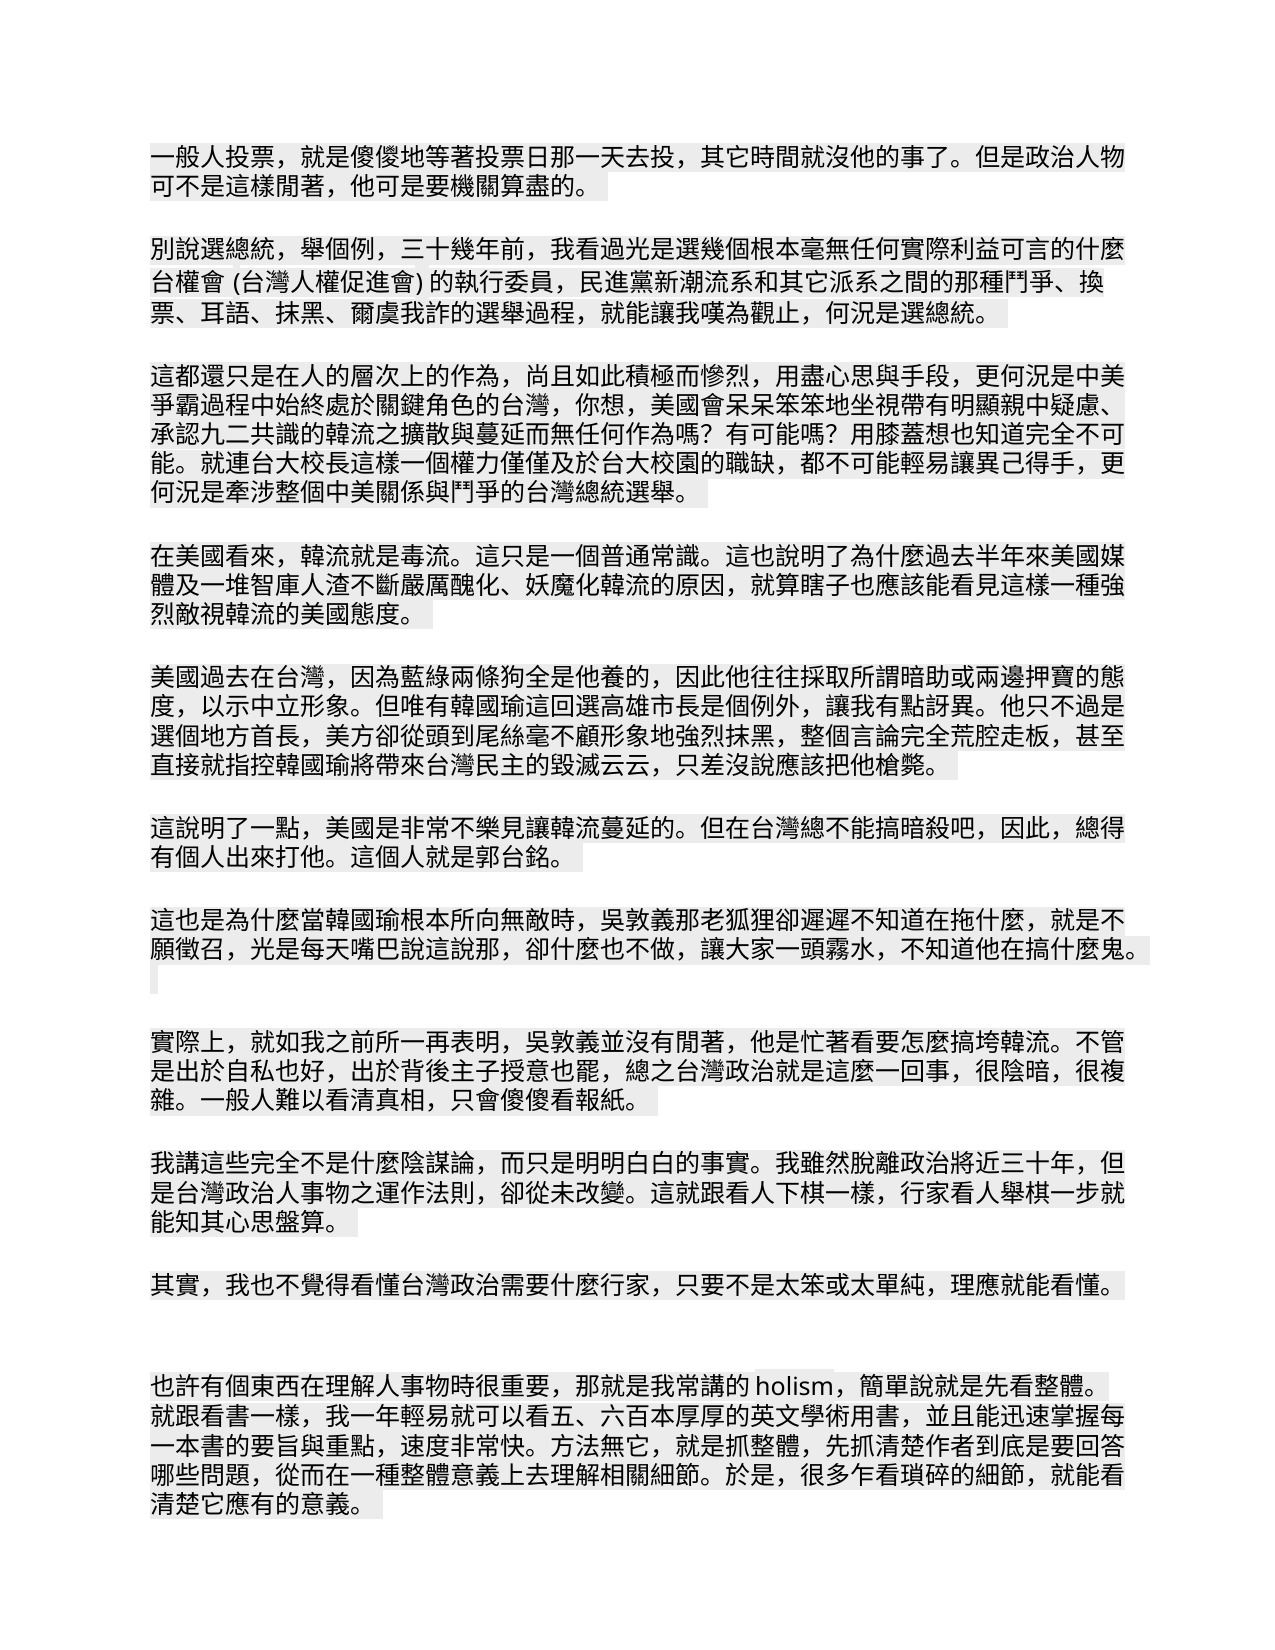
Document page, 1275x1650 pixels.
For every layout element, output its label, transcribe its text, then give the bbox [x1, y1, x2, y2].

text 卡韓政變(9)：在美國看來，韓流就是毒流 陳真 2019. 04. 17. 一般人投票，就是傻儍地等著投票日那一天去投，其它時間就沒他的事了。但是政治人物可不是這樣閒著，他可是要機關算盡的。 別說選總統，舉個例，三十幾年前，我看過光是選幾個根本毫無任何實際利益可言的什麼台權會 (台灣人權促進會) 的執行委員，民進黨新潮流系和其它派系之間的那種鬥爭、換票、耳語、抹黑、爾虞我詐的選舉過程，就能讓我嘆為觀止，何況是選總統。 這都還只是在人的層次上的作為，尚且如此積極而慘烈，用盡心思與手段，更何況是中美爭霸過程中始終處於關鍵角色的台灣，你想，美國會呆呆笨笨地坐視帶有明顯親中疑慮、承認九二共識的韓流之擴散與蔓延而無任何作為嗎？有可能嗎？用膝蓋想也知道完全不可能。就連台大校長這樣一個權力僅僅及於台大校園的職缺，都不可能輕易讓異己得手，更何況是牽涉整個中美關係與鬥爭的台灣總統選舉。 在美國看來，韓流就是毒流。這只是一個普通常識。這也說明了為什麼過去半年來美國媒體及一堆智庫人渣不斷嚴厲醜化、妖魔化韓流的原因，就算瞎子也應該能看見這樣一種強烈敵視韓流的美國態度。 美國過去在台灣，因為藍綠兩條狗全是他養的，因此他往往採取所謂暗助或兩邊押寶的態度，以示中立形象。但唯有韓國瑜這回選高雄市長是個例外，讓我有點訝異。他只不過是選個地方首長，美方卻從頭到尾絲毫不顧形象地強烈抹黑，整個言論完全荒腔走板，甚至直接就指控韓國瑜將帶來台灣民主的毀滅云云，只差沒說應該把他槍斃。 這說明了一點，美國是非常不樂見讓韓流蔓延的。但在台灣總不能搞暗殺吧，因此，總得有個人出來打他。這個人就是郭台銘。 這也是為什麼當韓國瑜根本所向無敵時，吳敦義那老狐狸卻遲遲不知道在拖什麼，就是不願徵召，光是每天嘴巴說這說那，卻什麼也不做，讓大家一頭霧水，不知道他在搞什麼鬼。 實際上，就如我之前所一再表明，吳敦義並沒有閒著，他是忙著看要怎麼搞垮韓流。不管是出於自私也好，出於背後主子授意也罷，總之台灣政治就是這麼一回事，很陰暗，很複雜。一般人難以看清真相，只會傻傻看報紙。 我講這些完全不是什麼陰謀論，而只是明明白白的事實。我雖然脫離政治將近三十年，但是台灣政治人事物之運作法則，卻從未改變。這就跟看人下棋一樣，行家看人舉棋一步就能知其心思盤算。 其實，我也不覺得看懂台灣政治需要什麼行家，只要不是太笨或太單純，理應就能看懂。 也許有個東西在理解人事物時很重要，那就是我常講的holism，簡單說就是先看整體。就跟看書一樣，我一年輕易就可以看五、六百本厚厚的英文學術用書，並且能迅速掌握每一本書的要旨與重點，速度非常快。方法無它，就是抓整體，先抓清楚作者到底是要回答哪些問題，從而在一種整體意義上去理解相關細節。於是，很多乍看瑣碎的細節，就能看清楚它應有的意義。 不知道為什麼，我心裏常有個詞浮現，心裏常默念著 "attention to particulars"。這是一個觀點與我略微相近的哲學家叫做D. Z. Phillips寫的一本有關維根斯坦的書之書名。不過，我要講的與這書無關。我只是覺得自己似乎經常不知不覺就會把注意力拋向一些個別的、特殊的狀況，總覺得很奇妙。 比方說1，我老想著1，想了幾十年，每天想啊想的，想得很痛苦，於是決定走上哲學之路，看能不能想清楚1為何物，彷彿我只要揭露了1，那麼，1, 2,3, 4,..整個數字系統就會清楚地呈現在世人面前。 歸根結底來說，attention to particulars的結果，似乎依舊還是得回到一個完整的系統，從而諸瑣碎諸特殊諸個別等等等也才取得它們各自應有的意義。 抽象世界如此，其實形而下的世界也差不多，先懂了大的，才有可能理解無數小的，才不會迷失在無數的瑣碎與個別細節之中。 正在看診，趁沒病人的空檔就寫幾句，斷斷續續潦潦草草先說這樣，有空再寫。 至於郭台銘究竟選真的或選假的，仍有待觀察，說不定只是奉命出來掩護綠營得標，或掩護其它藍營的太陽們，因為我不太相信這樣一個財大氣粗永遠高在雲端頤指氣使的大老闆在台灣能有多少支持度。我從未見過、聽過郭粉的存在，一個也沒有。 當然，我承認，透過極短期的媒體炒作，往往能營造所謂聲勢。台灣人向來吃這一套，從眾性很高，極易被煽動，很容易被眼前的主流之聲所鼓吹。 所謂 "廟小妖風大，水淺王八多"，台灣蕞爾小島，這麼小的一個島，政治卻特別陰暗複雜且巨大，奧步無窮，世所罕見；往往事過境遷才讓人恍然大悟原來是搞這套花樣。 [150, 75, 1125, 1553]
